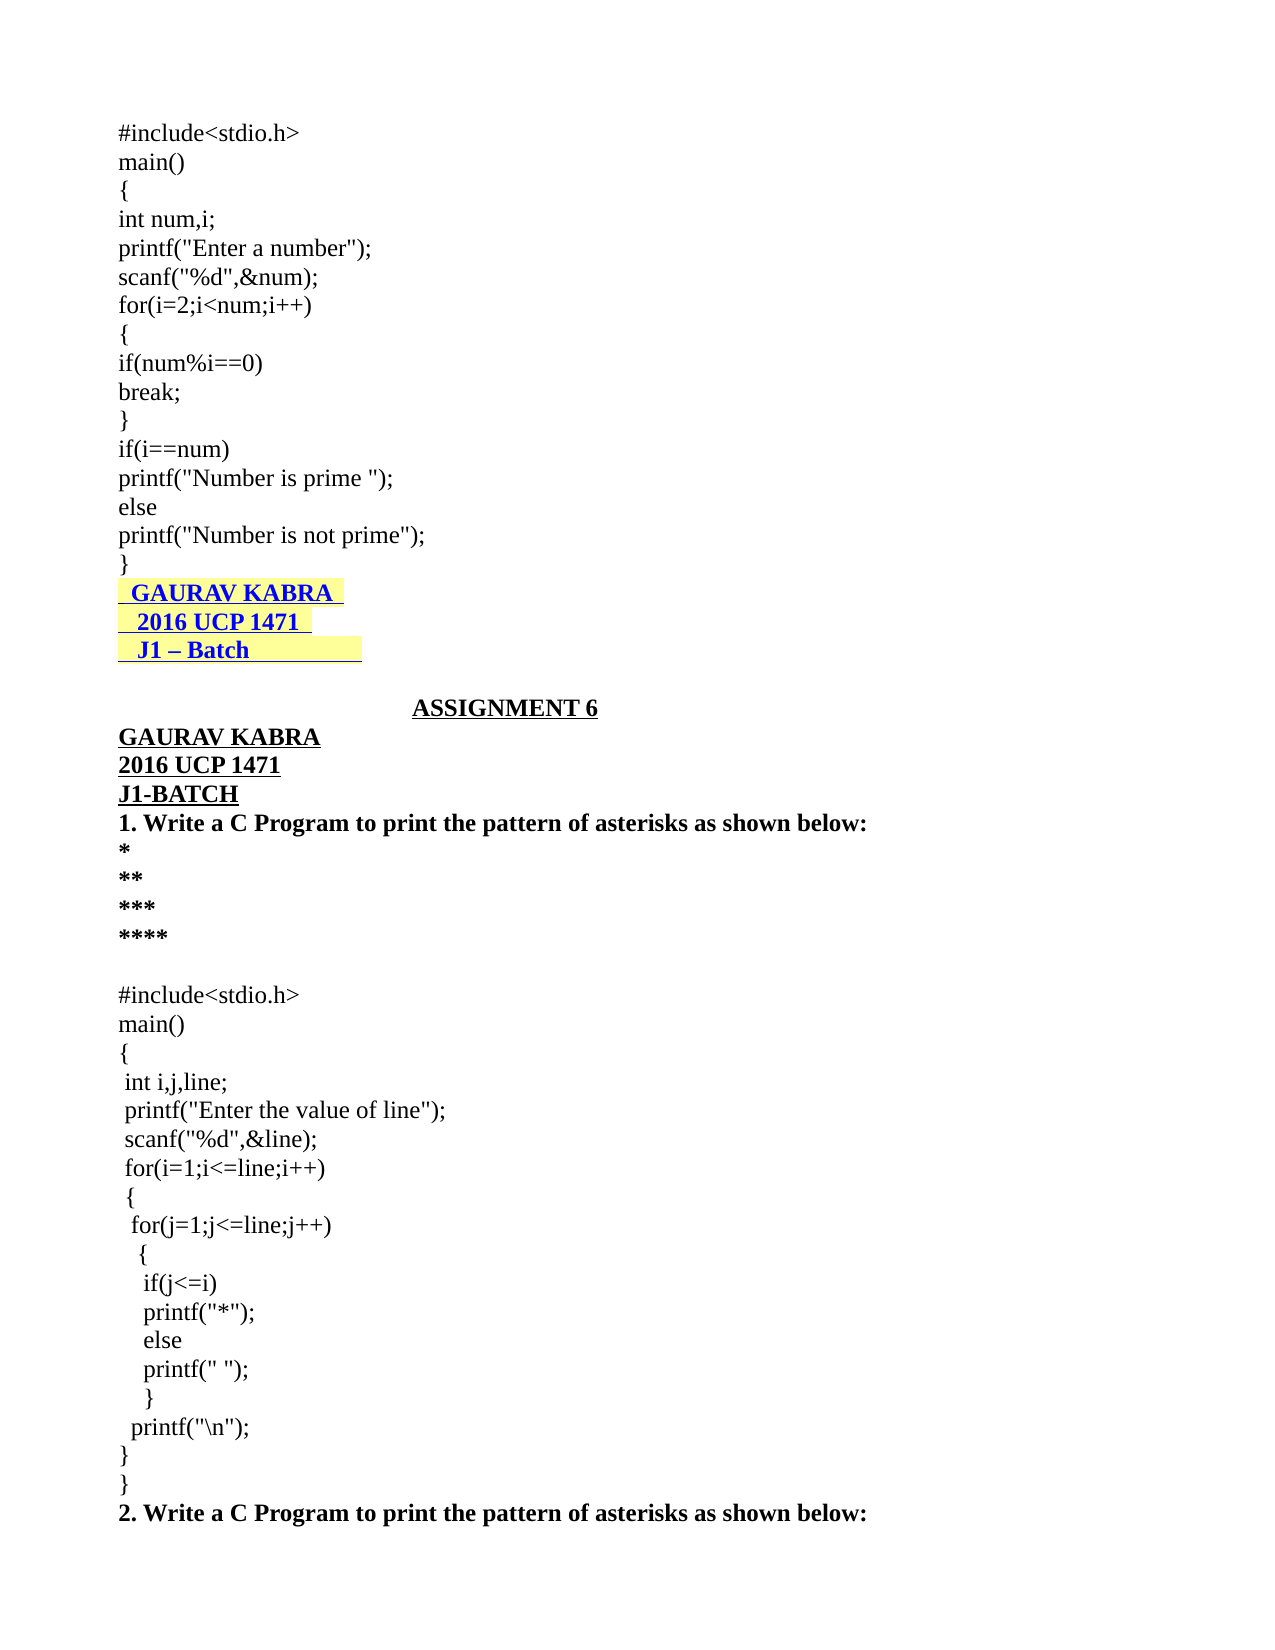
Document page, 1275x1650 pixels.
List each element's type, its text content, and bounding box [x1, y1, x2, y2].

text } [118, 1441, 1157, 1469]
text #include<stdio.h> [118, 981, 1157, 1009]
text 2. Write a C Program to print the pattern of asterisks as shown below: [118, 1498, 1157, 1527]
text printf("*"); [118, 1297, 1157, 1326]
text if(i==num) [118, 434, 1157, 463]
text { [118, 1182, 1157, 1211]
text J1 – Batch [118, 636, 1157, 664]
text for(i=1;i<=line;i++) [118, 1153, 1157, 1182]
text ASSIGNMENT 6 [118, 693, 1157, 722]
text { [118, 1239, 1157, 1268]
text } [118, 1469, 1157, 1498]
text printf("Number is not prime"); [118, 521, 1157, 549]
text if(j<=i) [118, 1268, 1157, 1297]
text } [118, 1383, 1157, 1412]
text GAURAV KABRA 2016 UCP 1471 [118, 578, 1157, 636]
text int num,i; [118, 204, 1157, 233]
text { [118, 319, 1157, 348]
text } [118, 406, 1157, 434]
text printf("\n"); [118, 1412, 1157, 1441]
text #include<stdio.h> [118, 118, 1157, 147]
text main() [118, 147, 1157, 176]
text printf("Number is prime "); [118, 463, 1157, 492]
text for(i=2;i<num;i++) [118, 291, 1157, 319]
text **** [118, 923, 1157, 952]
text printf(" "); [118, 1354, 1157, 1383]
text 1. Write a C Program to print the pattern of asterisks as shown below: [118, 808, 1157, 837]
text for(j=1;j<=line;j++) [118, 1211, 1157, 1239]
text 2016 UCP 1471 [118, 751, 1157, 779]
text else [118, 1326, 1157, 1354]
text } [118, 549, 1157, 578]
text ** [118, 866, 1157, 894]
text main() [118, 1009, 1157, 1038]
text * [118, 837, 1157, 866]
text { [118, 1038, 1157, 1067]
text { [118, 176, 1157, 204]
text GAURAV KABRA [118, 722, 1157, 751]
text printf("Enter the value of line"); [118, 1096, 1157, 1124]
text else [118, 492, 1157, 521]
text int i,j,line; [118, 1067, 1157, 1096]
text *** [118, 894, 1157, 923]
text break; [118, 377, 1157, 406]
text scanf("%d",&num); [118, 262, 1157, 291]
text scanf("%d",&line); [118, 1124, 1157, 1153]
text printf("Enter a number"); [118, 233, 1157, 262]
text J1-BATCH [118, 779, 1157, 808]
text if(num%i==0) [118, 348, 1157, 377]
